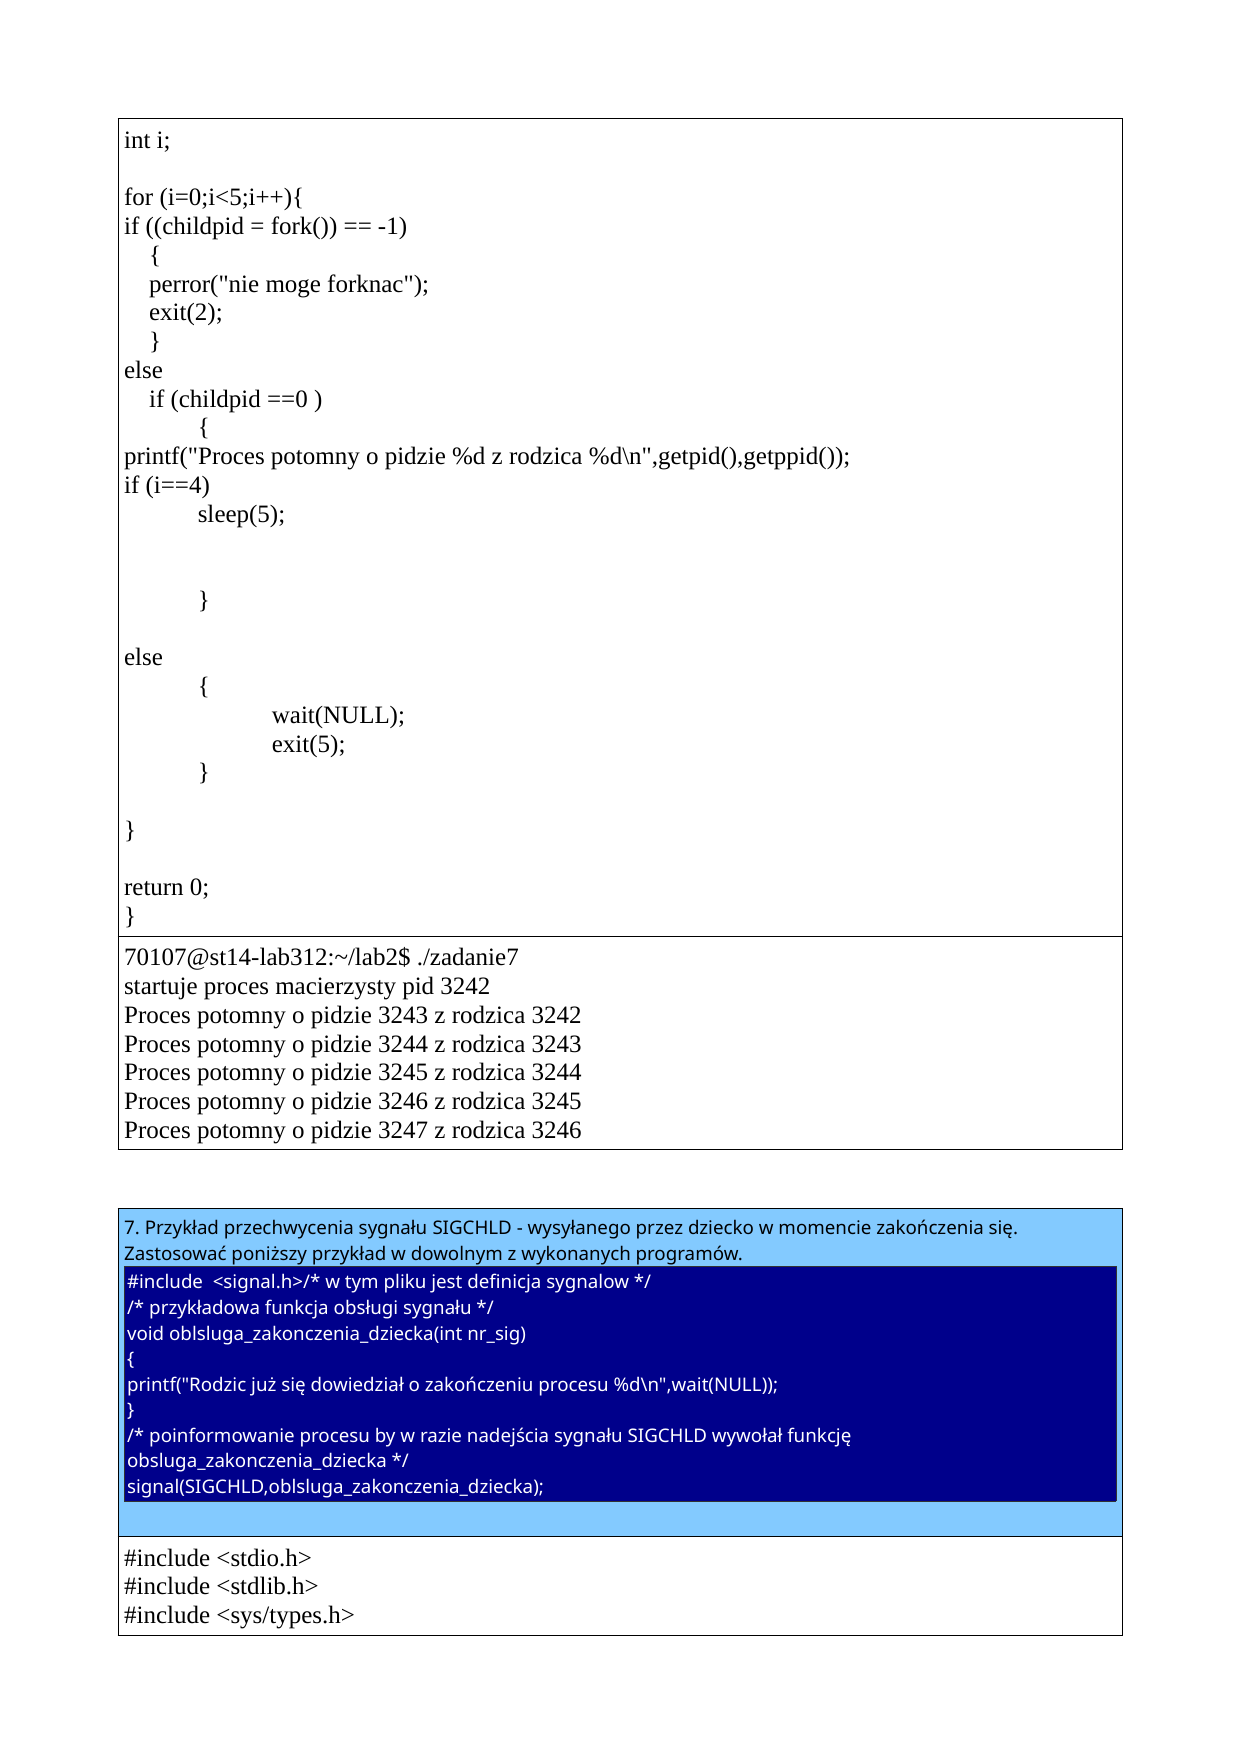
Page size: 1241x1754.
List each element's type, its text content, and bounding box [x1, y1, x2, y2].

table_cell 70107@st14-lab312:~/lab2$ ./zadanie7 startuje proces macierzysty pid 3242 Proces potomny o pidzie 3243 z rodzica 3242 Proces potomny o pidzie 3244 z rodzica 3243 Proces potomny o pidzie 3245 z rodzica 3244 Proces potomny o pidzie 3246 z rodzica 3245 Proces potomny o pidzie 3247 z rodzica 3246 [119, 937, 1122, 1149]
table_cell int i; for (i=0;i<5;i++){ if ((childpid = fork()) == -1) { perror("nie moge forknac"); exit(2); } else if (childpid ==0 ) { printf("Proces potomny o pidzie %d z rodzica %d\n",getpid(),getppid()); if (i==4) sleep(5); } else { wait(NULL); exit(5); } } return 0; } [119, 119, 1122, 936]
table_header 7. Przykład przechwycenia sygnału SIGCHLD - wysyłanego przez dziecko w momencie zakończenia się. Zastosować poniższy przykład w dowolnym z wykonanych programów. #include <signal.h>/* w tym pliku jest definicja sygnalow */ /* przykładowa funkcja obsługi sygnału */ void oblsluga_zakonczenia_dziecka(int nr_sig) { printf("Rodzic już się dowiedział o zakończeniu procesu %d\n",wait(NULL)); } /* poinformowanie procesu by w razie nadejścia sygnału SIGCHLD wywołał funkcję obsluga_zakonczenia_dziecka */ signal(SIGCHLD,oblsluga_zakonczenia_dziecka); [119, 1209, 1122, 1536]
table_cell #include <stdio.h> #include <stdlib.h> #include <sys/types.h> [119, 1537, 1122, 1635]
